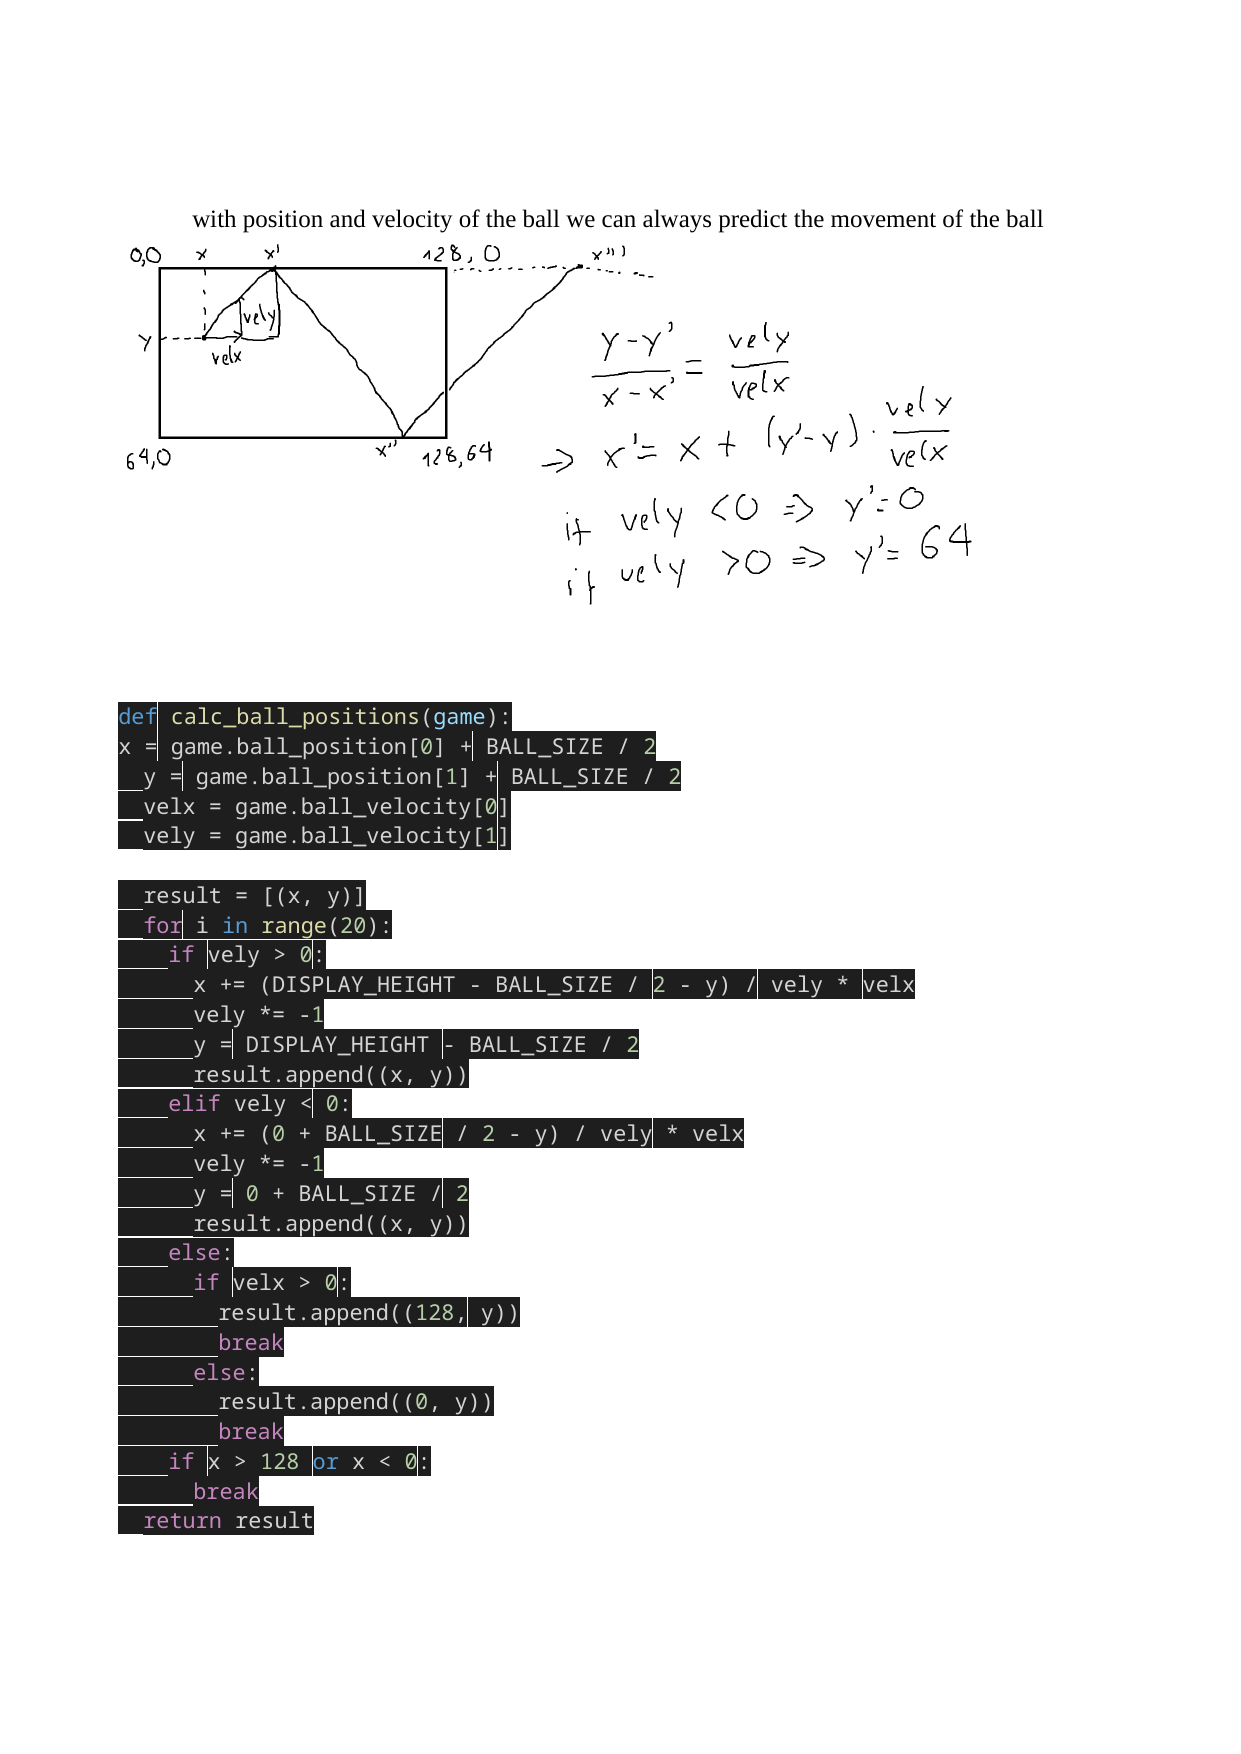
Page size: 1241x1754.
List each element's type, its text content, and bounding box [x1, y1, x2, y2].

text vely *= -1 [118, 999, 1122, 1029]
picture [118, 243, 1088, 702]
text else: [118, 1237, 1122, 1267]
text vely *= -1 [118, 1148, 1122, 1178]
text def calc_ball_positions(game): [118, 233, 1122, 731]
text x += (0 + BALL_SIZE / 2 - y) / vely * velx [118, 1118, 1122, 1148]
text else: [118, 1357, 1122, 1386]
text x += (DISPLAY_HEIGHT - BALL_SIZE / 2 - y) / vely * velx [118, 969, 1122, 999]
text y = DISPLAY_HEIGHT - BALL_SIZE / 2 [118, 1029, 1122, 1059]
text break [118, 1476, 1122, 1506]
text break [118, 1416, 1122, 1446]
text break [118, 1327, 1122, 1357]
text if velx > 0: [118, 1267, 1122, 1297]
text result = [(x, y)] [118, 880, 1122, 910]
text velx = game.ball_velocity[0] [118, 791, 1122, 820]
text elif vely < 0: [118, 1088, 1122, 1118]
text result.append((0, y)) [118, 1386, 1122, 1416]
text result.append((x, y)) [118, 1208, 1122, 1237]
text if x > 128 or x < 0: [118, 1446, 1122, 1476]
text x = game.ball_position[0] + BALL_SIZE / 2 [118, 731, 1122, 761]
text result.append((x, y)) [118, 1059, 1122, 1088]
text y = 0 + BALL_SIZE / 2 [118, 1178, 1122, 1208]
text for i in range(20): [118, 910, 1122, 939]
text return result [118, 1506, 1122, 1535]
text y = game.ball_position[1] + BALL_SIZE / 2 [118, 761, 1122, 791]
text vely = game.ball_velocity[1] [118, 820, 1122, 850]
text result.append((128, y)) [118, 1297, 1122, 1327]
text with position and velocity of the ball we can always predict the movement of the ball [118, 204, 1122, 233]
text if vely > 0: [118, 939, 1122, 969]
